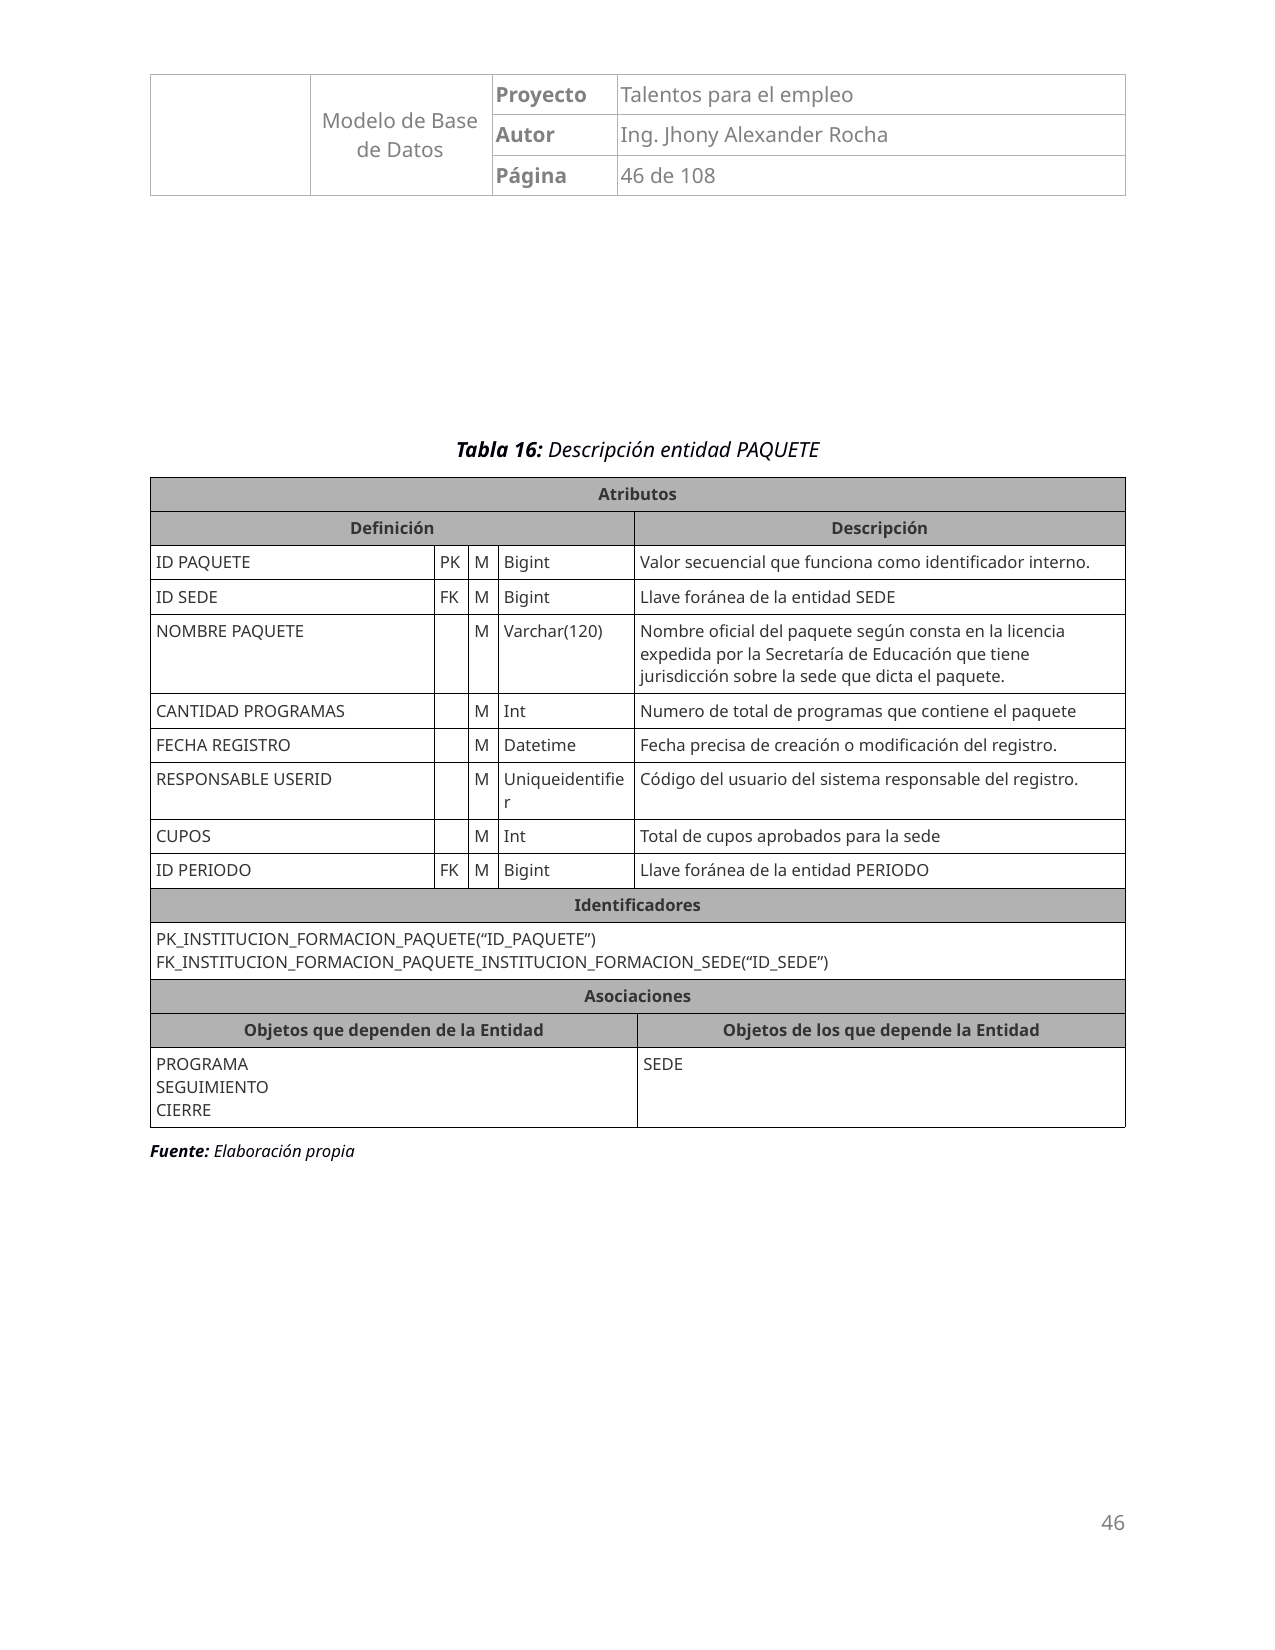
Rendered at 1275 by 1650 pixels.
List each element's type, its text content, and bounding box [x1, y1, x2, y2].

table_cell PK_INSTITUCION_FORMACION_PAQUETE(“ID_PAQUETE”) FK_INSTITUCION_FORMACION_PAQUETE_INSTITUCION_FORMACION_SEDE(“ID_SEDE”) [151, 923, 1125, 979]
table_cell FK [435, 580, 468, 614]
table_cell FECHA REGISTRO [151, 729, 434, 762]
text Tabla 16: Descripción entidad PAQUETE [150, 436, 1125, 464]
table_cell ID SEDE [151, 580, 434, 614]
table_cell [435, 820, 468, 853]
table_cell ID PAQUETE [151, 546, 434, 579]
table_cell Nombre oficial del paquete según consta en la licencia expedida por la Secretaría de Educación que tiene jurisdicción sobre la sede que dicta el paquete. [635, 615, 1125, 693]
table_cell Varchar(120) [499, 615, 634, 693]
text Fuente: Elaboración propia [150, 1139, 1125, 1162]
table_cell Uniqueidentifier [499, 763, 634, 819]
table_cell M [469, 580, 498, 614]
table_cell ID PERIODO [151, 854, 434, 887]
table_header Atributos [151, 478, 1125, 511]
table_cell M [469, 615, 498, 693]
table_cell PK [435, 546, 468, 579]
table_cell CANTIDAD PROGRAMAS [151, 694, 434, 728]
table_cell CUPOS [151, 820, 434, 853]
table_cell Bigint [499, 580, 634, 614]
table_cell Total de cupos aprobados para la sede [635, 820, 1125, 853]
table_cell Llave foránea de la entidad SEDE [635, 580, 1125, 614]
table_cell FK [435, 854, 468, 887]
table_cell M [469, 763, 498, 819]
table_cell RESPONSABLE USERID [151, 763, 434, 819]
table_cell NOMBRE PAQUETE [151, 615, 434, 693]
table_cell M [469, 694, 498, 728]
table_cell M [469, 820, 498, 853]
table_cell Objetos que dependen de la Entidad [151, 1014, 637, 1047]
table_cell [435, 729, 468, 762]
table_cell Bigint [499, 854, 634, 887]
table_cell Numero de total de programas que contiene el paquete [635, 694, 1125, 728]
table_cell M [469, 546, 498, 579]
table_cell SEDE [638, 1048, 1125, 1127]
table_cell Llave foránea de la entidad PERIODO [635, 854, 1125, 887]
table_cell Objetos de los que depende la Entidad [638, 1014, 1125, 1047]
table_cell Int [499, 694, 634, 728]
table_cell PROGRAMA SEGUIMIENTO CIERRE [151, 1048, 637, 1127]
table_cell Código del usuario del sistema responsable del registro. [635, 763, 1125, 819]
table_cell [435, 694, 468, 728]
table_cell Bigint [499, 546, 634, 579]
table_cell Asociaciones [151, 980, 1125, 1013]
table_cell Valor secuencial que funciona como identificador interno. [635, 546, 1125, 579]
table_cell M [469, 854, 498, 887]
table_cell Descripción [635, 512, 1125, 545]
table_cell [435, 615, 468, 693]
table_cell Definición [151, 512, 634, 545]
table_cell Identificadores [151, 889, 1125, 922]
table_cell Fecha precisa de creación o modificación del registro. [635, 729, 1125, 762]
table_cell [435, 763, 468, 819]
table_cell Datetime [499, 729, 634, 762]
table_cell Int [499, 820, 634, 853]
table_cell M [469, 729, 498, 762]
